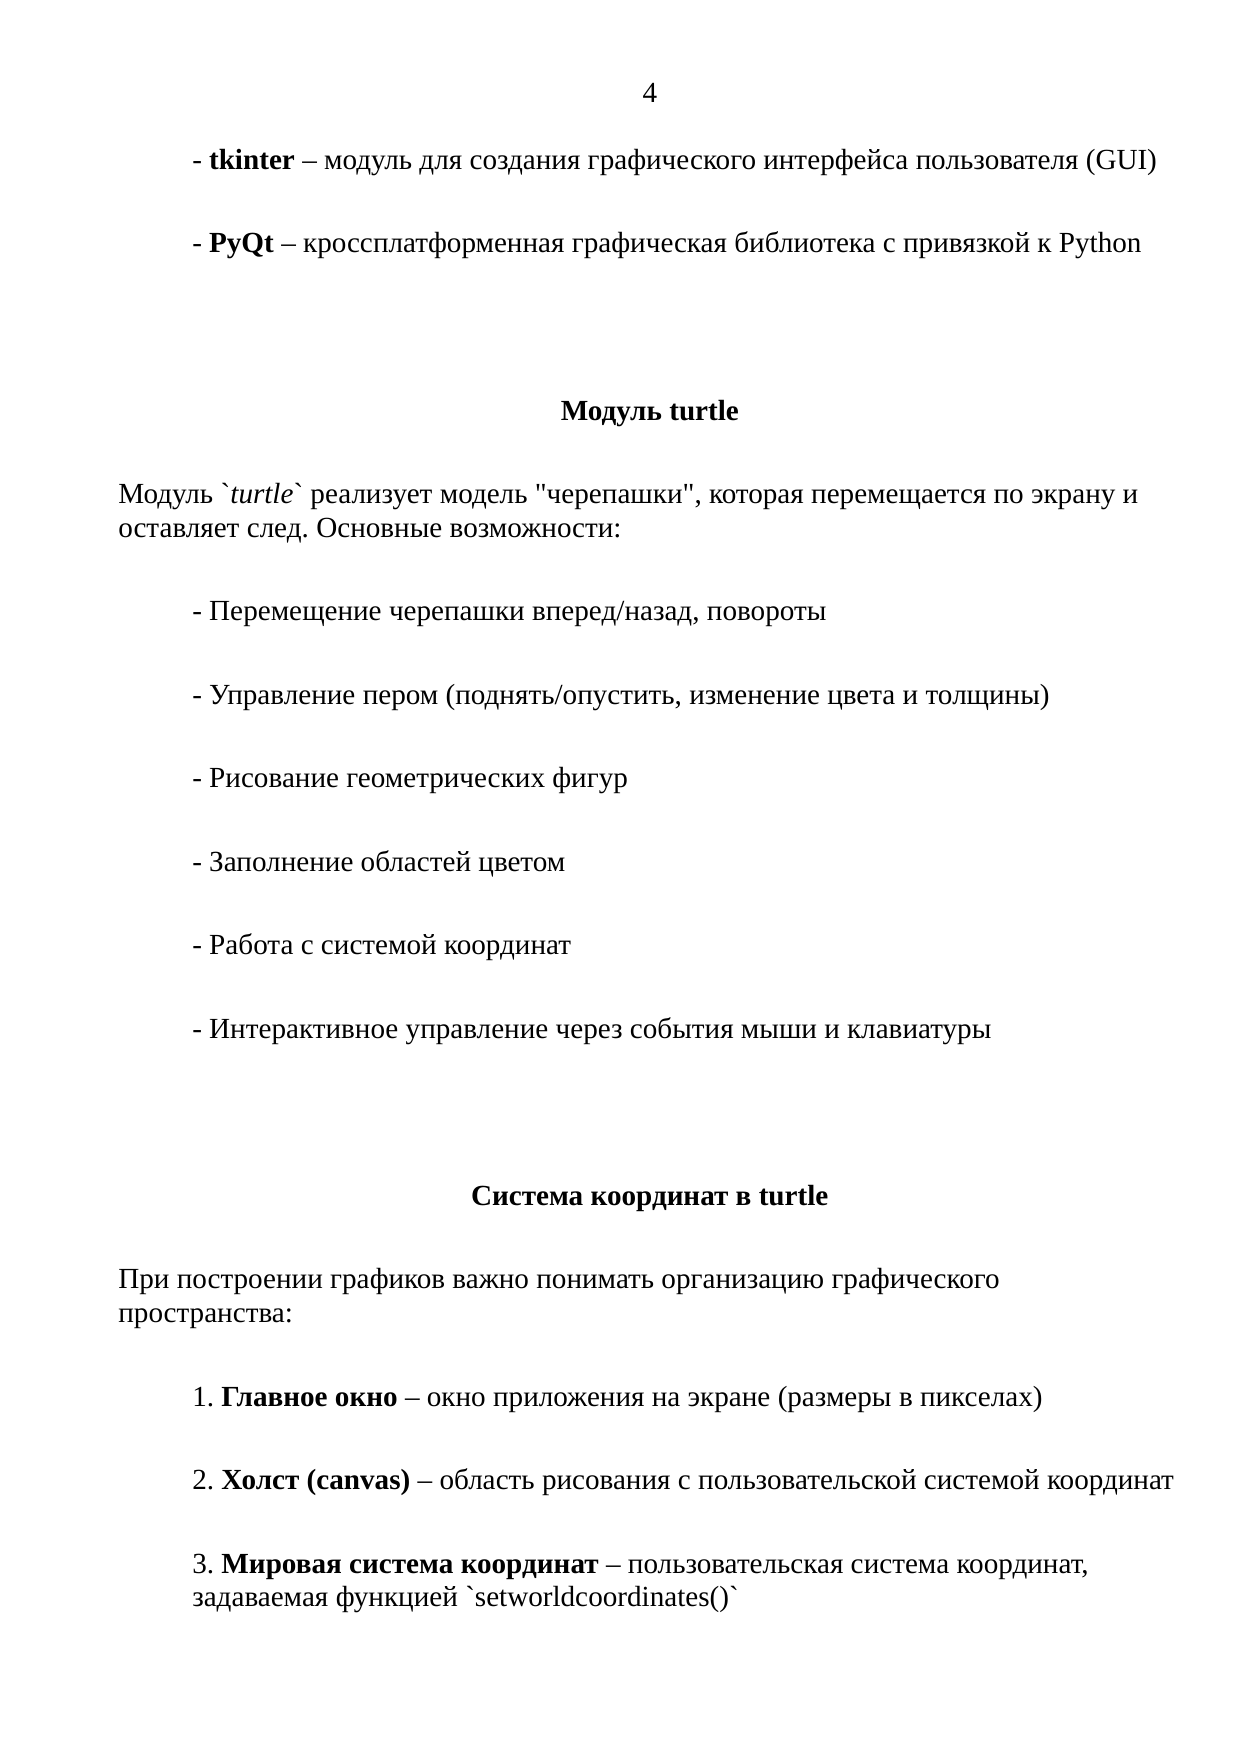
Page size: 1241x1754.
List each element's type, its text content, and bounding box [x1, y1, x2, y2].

text - Работа с системой координат [118, 927, 1181, 961]
text 3. Мировая система координат – пользовательская система координат, задаваемая функцией `setworldcoordinates()` [192, 1546, 1181, 1613]
text - PyQt – кроссплатформенная графическая библиотека с привязкой к Python [118, 226, 1181, 259]
text - Управление пером (поднять/опустить, изменение цвета и толщины) [118, 677, 1181, 710]
text - Перемещение черепашки вперед/назад, повороты [118, 593, 1181, 627]
text При построении графиков важно понимать организацию графического пространства: [118, 1262, 1181, 1329]
text 1. Главное окно – окно приложения на экране (размеры в пикселах) [118, 1379, 1181, 1412]
text - Интерактивное управление через события мыши и клавиатуры [118, 1011, 1181, 1044]
text - Заполнение областей цветом [118, 844, 1181, 877]
text 2. Холст (canvas) – область рисования с пользовательской системой координат [118, 1462, 1181, 1496]
text Система координат в turtle [118, 1178, 1181, 1212]
text - Рисование геометрических фигур [118, 760, 1181, 794]
text Модуль turtle [118, 393, 1181, 426]
text Модуль `turtle` реализует модель "черепашки", которая перемещается по экрану и оставляет след. Основные возможности: [118, 476, 1181, 543]
text - tkinter – модуль для создания графического интерфейса пользователя (GUI) [118, 142, 1181, 176]
